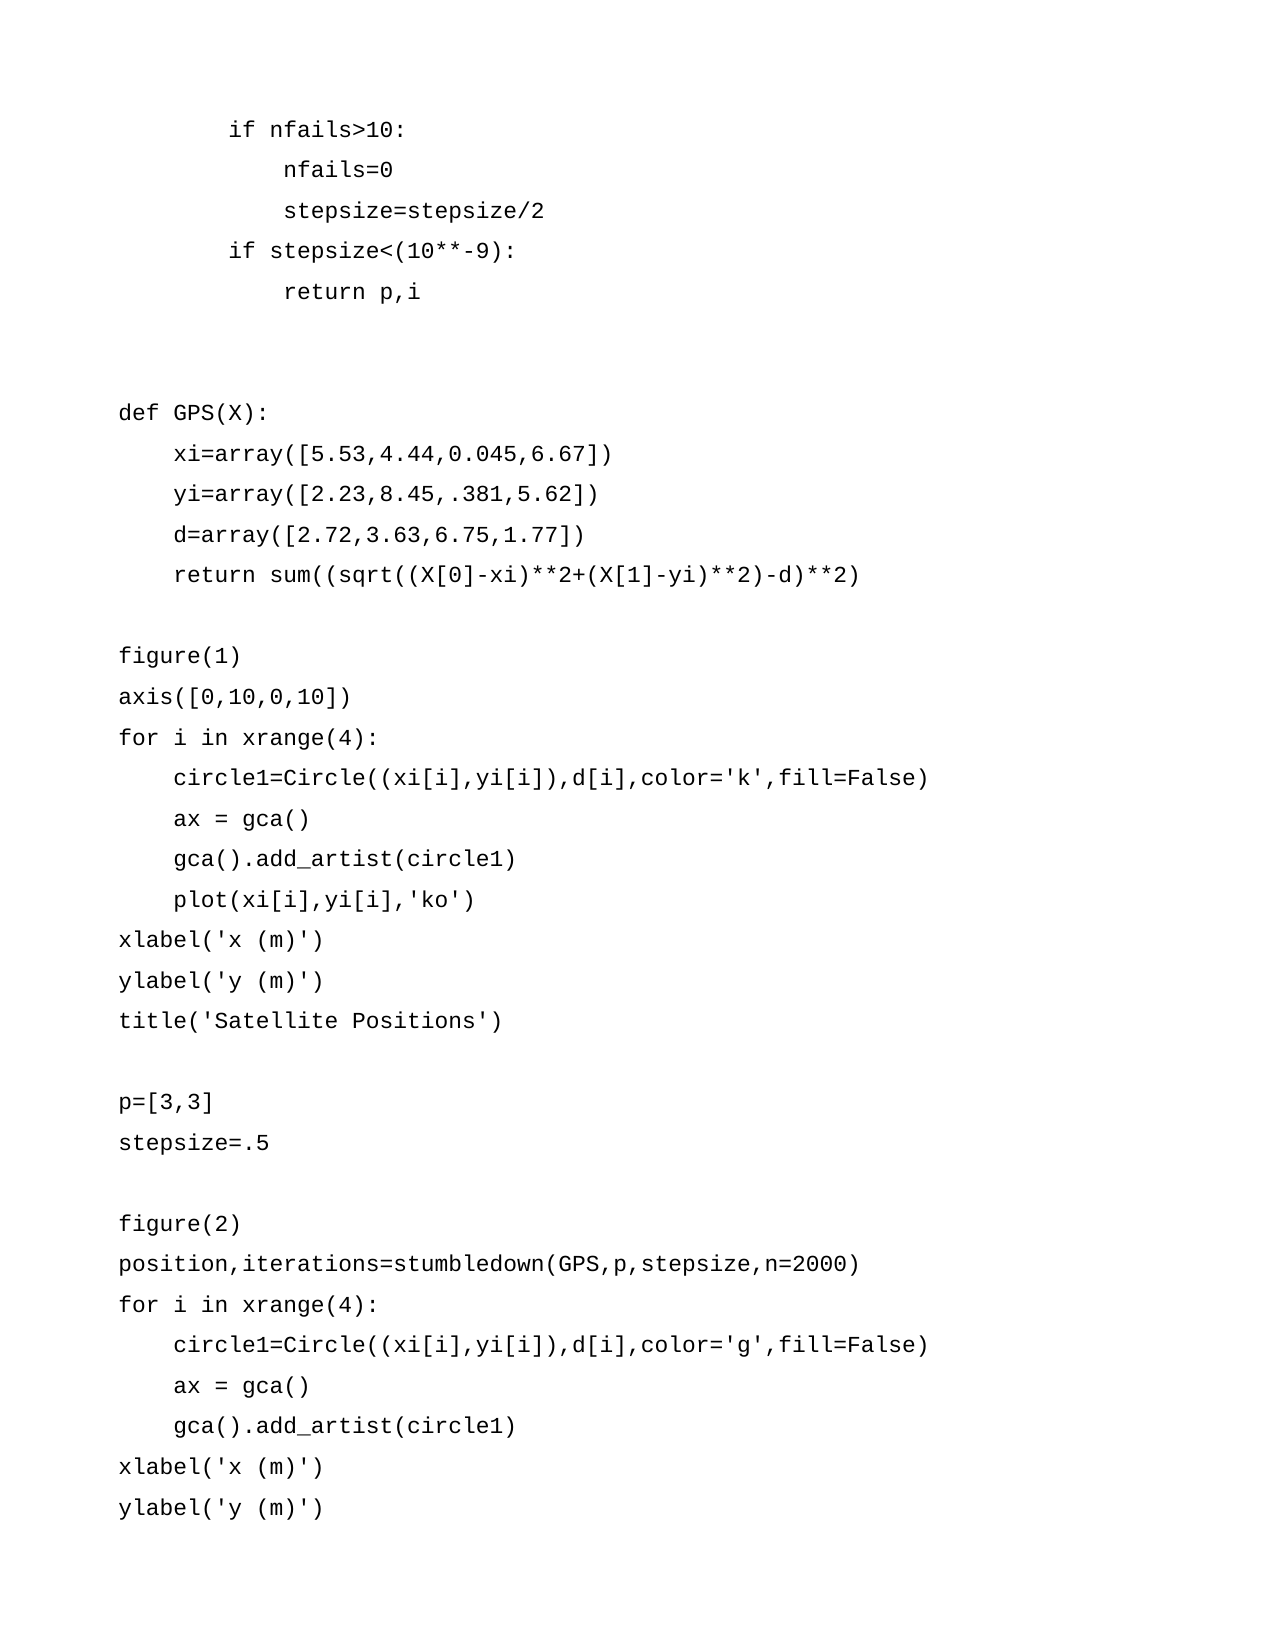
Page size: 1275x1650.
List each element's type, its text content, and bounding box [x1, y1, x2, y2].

text stepsize=.5 [118, 1131, 1157, 1157]
text plot(xi[i],yi[i],'ko') [118, 888, 1157, 914]
text if stepsize<(10**-9): [118, 240, 1157, 266]
text stepsize=stepsize/2 [118, 199, 1157, 225]
text title('Satellite Positions') [118, 1009, 1157, 1036]
text nfails=0 [118, 159, 1157, 184]
text for i in xrange(4): [118, 1293, 1157, 1319]
text def GPS(X): [118, 402, 1157, 428]
text position,iterations=stumbledown(GPS,p,stepsize,n=2000) [118, 1253, 1157, 1279]
text figure(2) [118, 1212, 1157, 1238]
text figure(1) [118, 645, 1157, 671]
text xlabel('x (m)') [118, 928, 1157, 954]
text circle1=Circle((xi[i],yi[i]),d[i],color='k',fill=False) [118, 766, 1157, 792]
text xlabel('x (m)') [118, 1455, 1157, 1481]
text d=array([2.72,3.63,6.75,1.77]) [118, 523, 1157, 549]
text ax = gca() [118, 807, 1157, 833]
text return p,i [118, 280, 1157, 306]
text p=[3,3] [118, 1091, 1157, 1117]
text gca().add_artist(circle1) [118, 1415, 1157, 1441]
text if nfails>10: [118, 118, 1157, 144]
text axis([0,10,0,10]) [118, 685, 1157, 711]
text circle1=Circle((xi[i],yi[i]),d[i],color='g',fill=False) [118, 1334, 1157, 1360]
text ylabel('y (m)') [118, 969, 1157, 995]
text for i in xrange(4): [118, 726, 1157, 752]
text gca().add_artist(circle1) [118, 847, 1157, 873]
text yi=array([2.23,8.45,.381,5.62]) [118, 483, 1157, 509]
text ylabel('y (m)') [118, 1496, 1157, 1522]
text return sum((sqrt((X[0]-xi)**2+(X[1]-yi)**2)-d)**2) [118, 564, 1157, 590]
text xi=array([5.53,4.44,0.045,6.67]) [118, 442, 1157, 468]
text ax = gca() [118, 1374, 1157, 1400]
